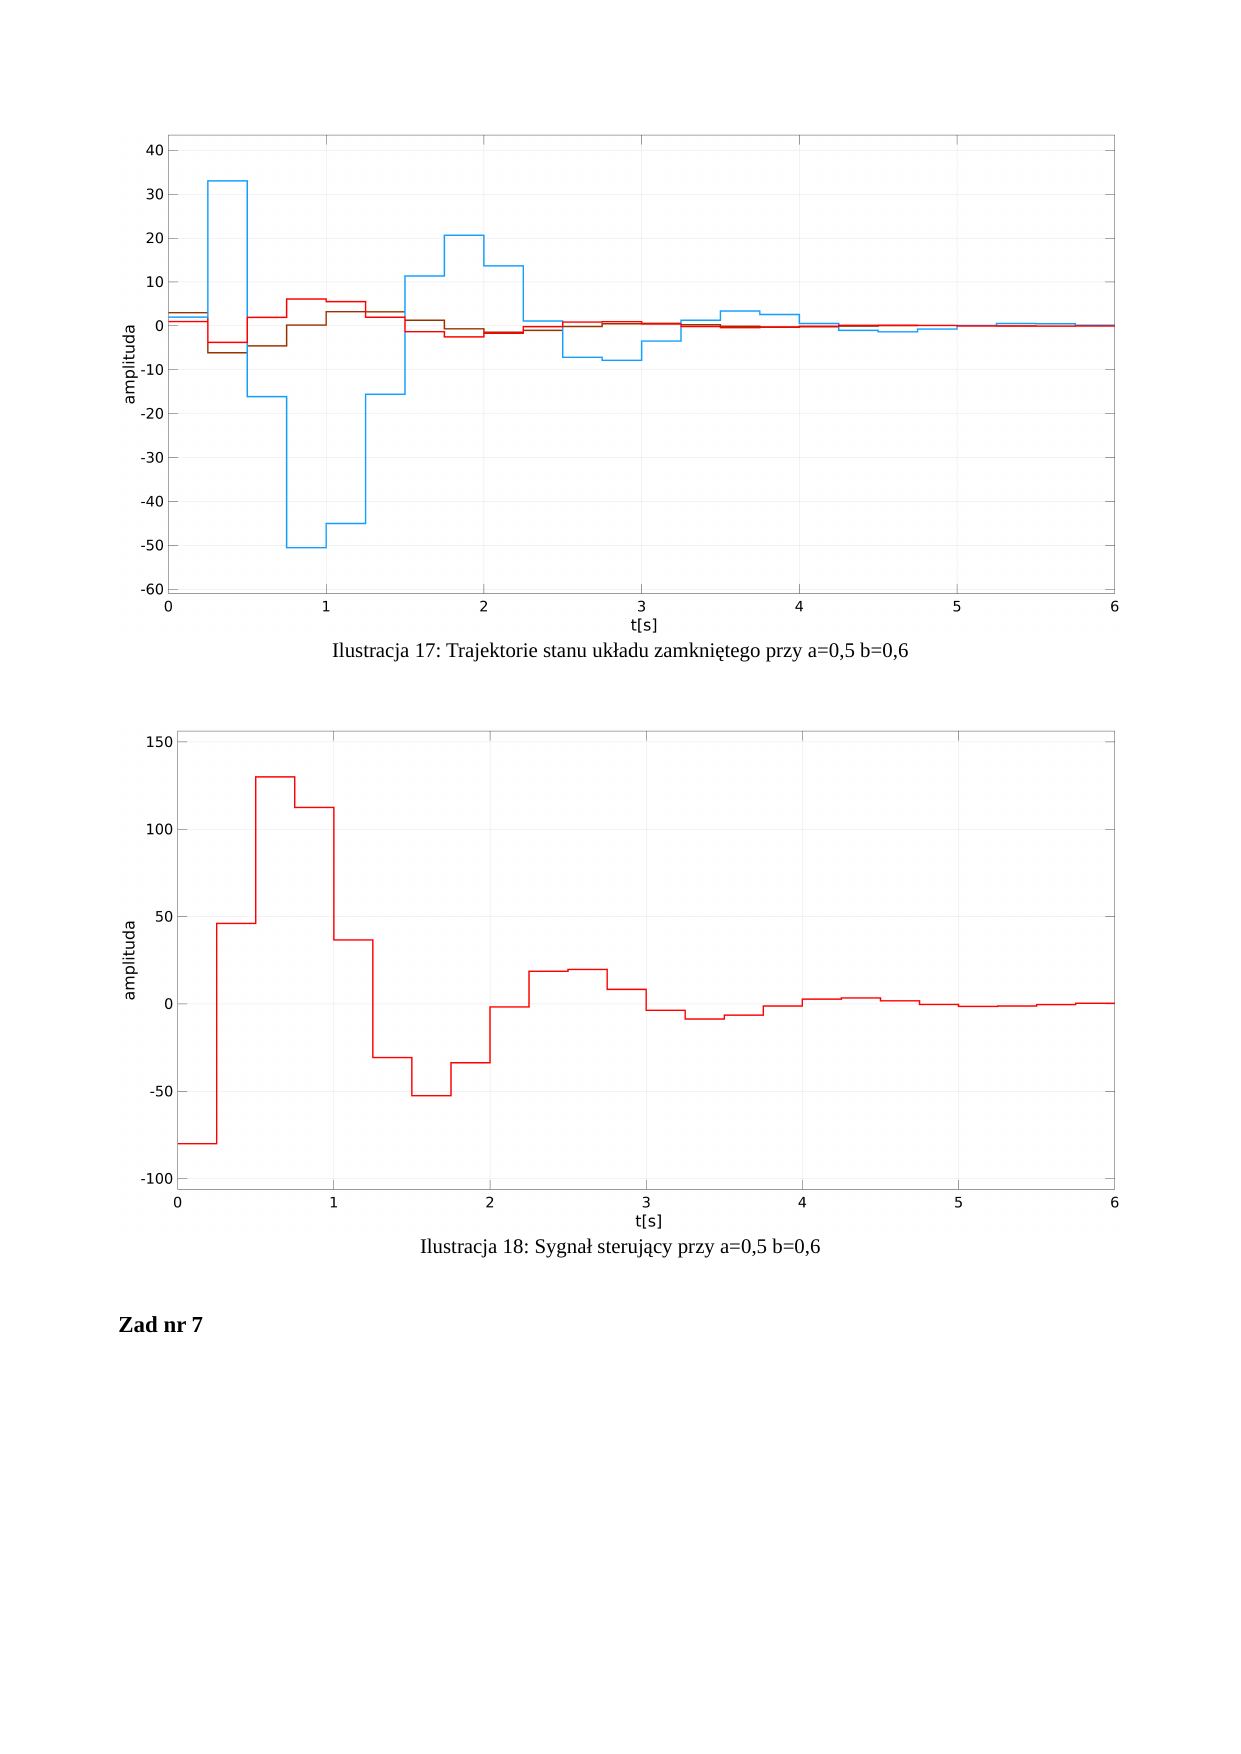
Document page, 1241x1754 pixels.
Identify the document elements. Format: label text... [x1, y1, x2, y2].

text Zad nr 7 [118, 1311, 1122, 1337]
picture [118, 727, 1123, 1234]
text Ilustracja 18: Sygnał sterujący przy a=0,5 b=0,6 [118, 1234, 1122, 1258]
text Ilustracja 17: Trajektorie stanu układu zamkniętego przy a=0,5 b=0,6 [118, 638, 1122, 662]
picture [118, 130, 1123, 638]
